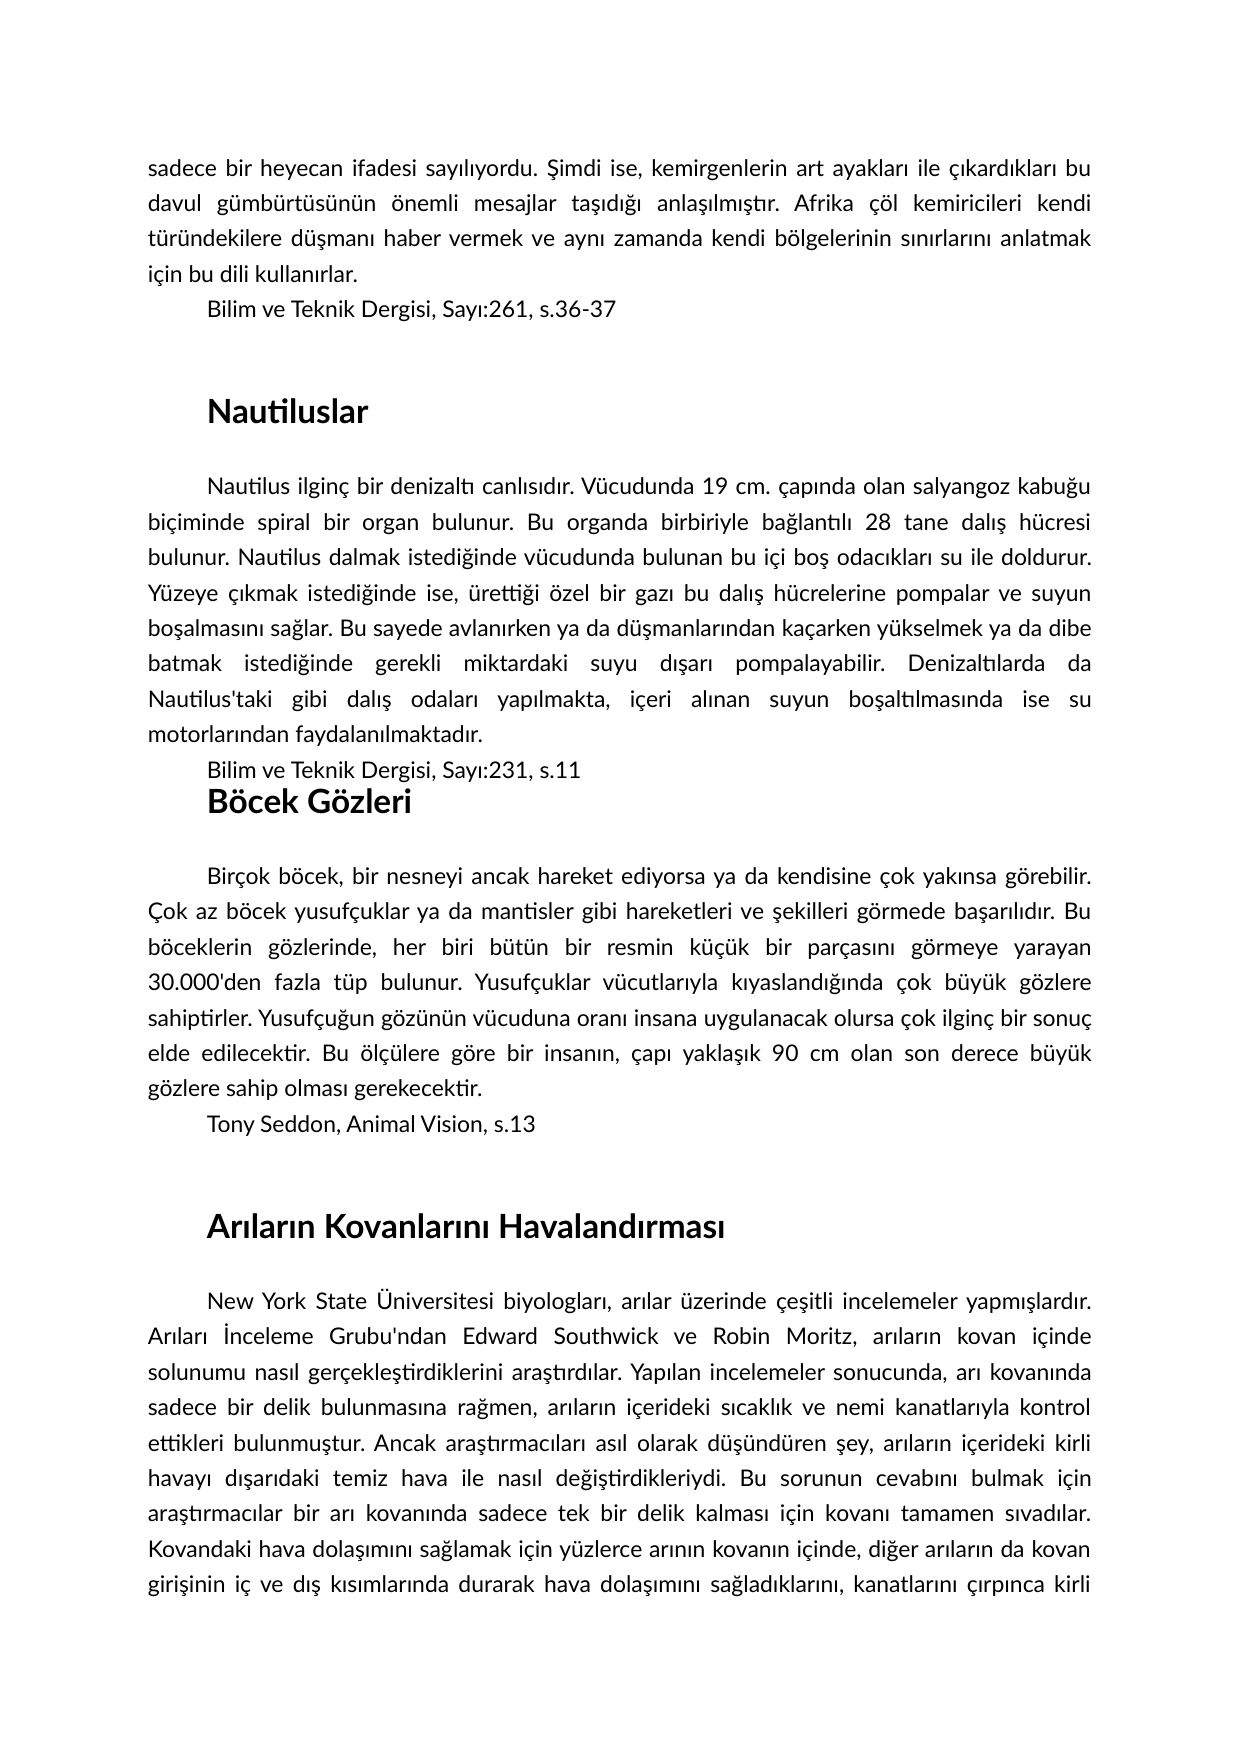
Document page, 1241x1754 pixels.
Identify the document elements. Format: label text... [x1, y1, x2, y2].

subtitle Nautiluslar [148, 396, 1093, 431]
subtitle Arıların Kovanlarını Havalandırması [148, 1210, 1093, 1246]
subtitle Böcek Gözleri [148, 785, 1093, 821]
text New York State Üniversitesi biyologları, arılar üzerinde çeşitli incelemeler yapmışlardır. Arıları İnceleme Grubu'ndan Edward Southwick ve Robin Moritz, arıların kovan içinde solunumu nasıl gerçekleştirdiklerini araştırdılar. Yapılan incelemeler sonucunda, arı kovanında sadece bir delik bulunmasına rağmen, arıların içerideki sıcaklık ve nemi kanatlarıyla kontrol ettikleri bulunmuştur. Ancak araştırmacıları asıl olarak düşündüren şey, arıların içerideki kirli havayı dışarıdaki temiz hava ile nasıl değiştirdikleriydi. Bu sorunun cevabını bulmak için araştırmacılar bir arı kovanında sadece tek bir delik kalması için kovanı tamamen sıvadılar. Kovandaki hava dolaşımını sağlamak için yüzlerce arının kovanın içinde, diğer arıların da kovan girişinin iç ve dış kısımlarında durarak hava dolaşımını sağladıklarını, kanatlarını çırpınca kirli [148, 1281, 1093, 1600]
text Birçok böcek, bir nesneyi ancak hareket ediyorsa ya da kendisine çok yakınsa görebilir. Çok az böcek yusufçuklar ya da mantisler gibi hareketleri ve şekilleri görmede başarılıdır. Bu böceklerin gözlerinde, her biri bütün bir resmin küçük bir parçasını görmeye yarayan 30.000'den fazla tüp bulunur. Yusufçuklar vücutlarıyla kıyaslandığında çok büyük gözlere sahiptirler. Yusufçuğun gözünün vücuduna oranı insana uygulanacak olursa çok ilginç bir sonuç elde edilecektir. Bu ölçülere göre bir insanın, çapı yaklaşık 90 cm olan son derece büyük gözlere sahip olması gerekecektir. [148, 856, 1093, 1104]
text Tony Seddon, Animal Vision, s.13 [148, 1104, 1093, 1139]
text sadece bir heyecan ifadesi sayılıyordu. Şimdi ise, kemirgenlerin art ayakları ile çıkardıkları bu davul gümbürtüsünün önemli mesajlar taşıdığı anlaşılmıştır. Afrika çöl kemiricileri kendi türündekilere düşmanı haber vermek ve aynı zamanda kendi bölgelerinin sınırlarını anlatmak için bu dili kullanırlar. [148, 148, 1093, 289]
text Bilim ve Teknik Dergisi, Sayı:261, s.36-37 [148, 289, 1093, 325]
text Nautilus ilginç bir denizaltı canlısıdır. Vücudunda 19 cm. çapında olan salyangoz kabuğu biçiminde spiral bir organ bulunur. Bu organda birbiriyle bağlantılı 28 tane dalış hücresi bulunur. Nautilus dalmak istediğinde vücudunda bulunan bu içi boş odacıkları su ile doldurur. Yüzeye çıkmak istediğinde ise, ürettiği özel bir gazı bu dalış hücrelerine pompalar ve suyun boşalmasını sağlar. Bu sayede avlanırken ya da düşmanlarından kaçarken yükselmek ya da dibe batmak istediğinde gerekli miktardaki suyu dışarı pompalayabilir. Denizaltılarda da Nautilus'taki gibi dalış odaları yapılmakta, içeri alınan suyun boşaltılmasında ise su motorlarından faydalanılmaktadır. [148, 466, 1093, 750]
text Bilim ve Teknik Dergisi, Sayı:231, s.11 [148, 750, 1093, 785]
